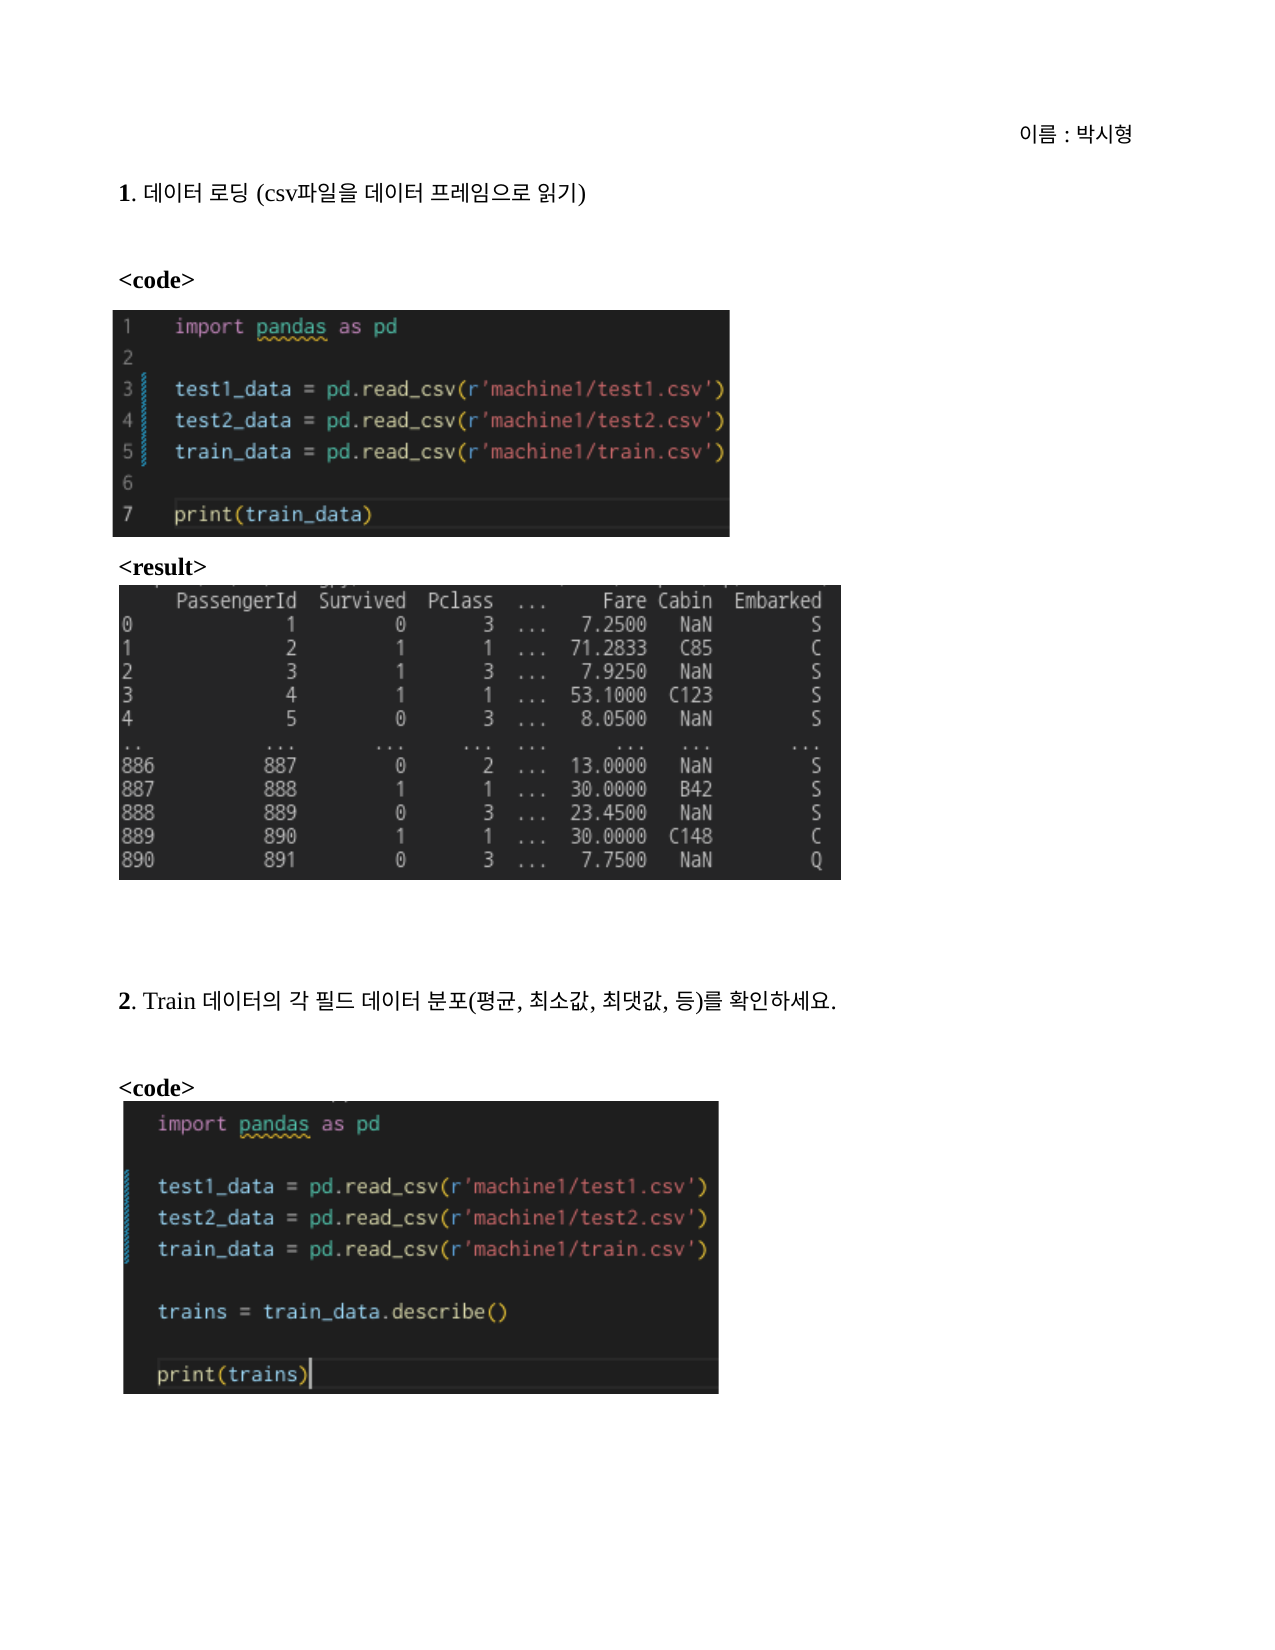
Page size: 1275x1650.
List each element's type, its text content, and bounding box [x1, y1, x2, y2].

picture [119, 585, 841, 880]
text 1. 데이터 로딩 (csv파일을 데이터 프레임으로 읽기) [118, 176, 1157, 207]
picture [123, 1101, 719, 1394]
text <code> [118, 265, 1157, 294]
text <result> [118, 552, 1157, 581]
text <code> [118, 1073, 1157, 1102]
picture [112, 310, 730, 537]
text 이름 : 박시형 [118, 118, 1157, 148]
text 2. Train 데이터의 각 필드 데이터 분포(평균, 최소값, 최댓값, 등)를 확인하세요. [118, 984, 1157, 1015]
